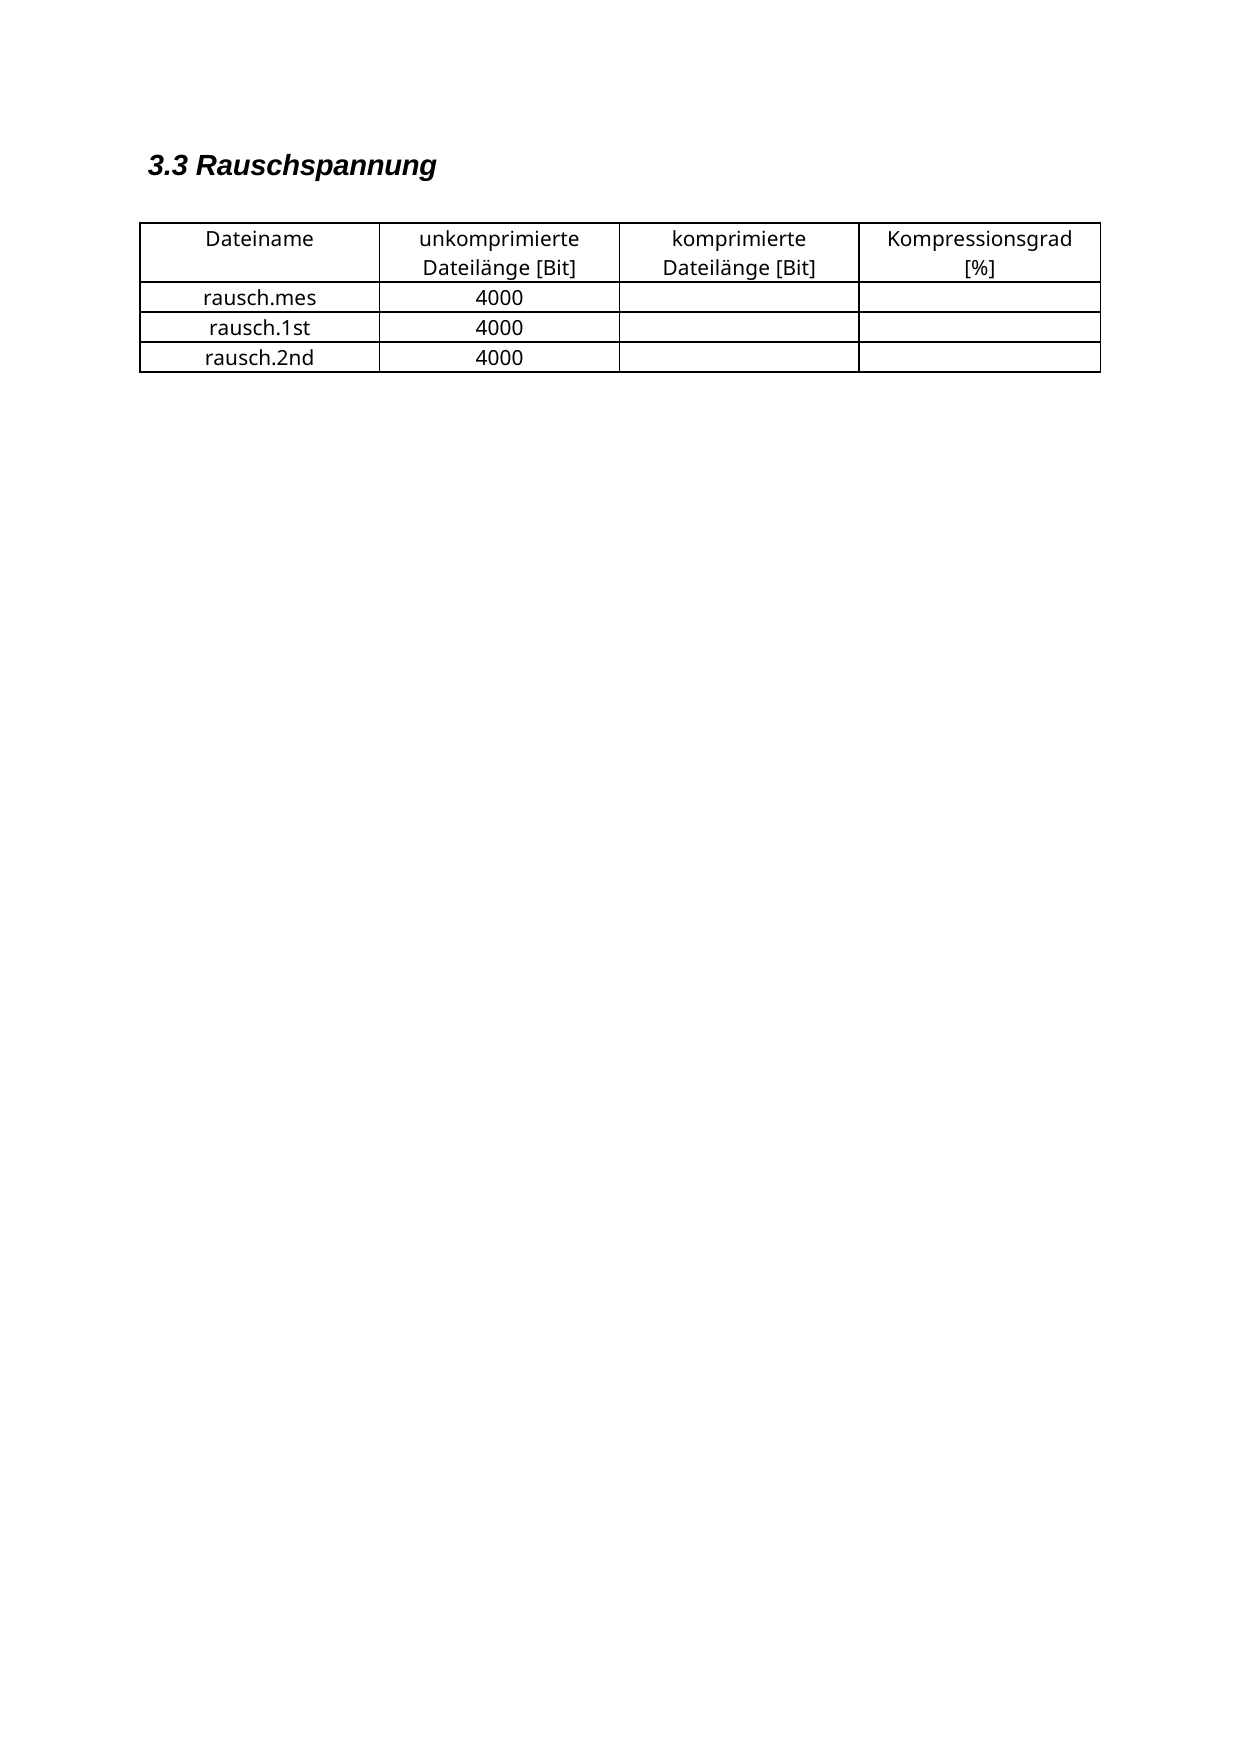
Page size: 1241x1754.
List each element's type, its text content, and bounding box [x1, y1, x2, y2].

table_header komprimierte Dateilänge [Bit] [620, 224, 858, 281]
table_cell [860, 313, 1100, 341]
table_cell rausch.1st [141, 313, 379, 341]
table_cell [620, 283, 858, 311]
table_cell [860, 343, 1100, 371]
table_cell 4000 [380, 313, 619, 341]
table_cell 4000 [380, 283, 619, 311]
table_header Dateiname [141, 224, 379, 281]
table_header unkomprimierte Dateilänge [Bit] [380, 224, 619, 281]
table_cell [620, 343, 858, 371]
table_cell [860, 283, 1100, 311]
subtitle 3.3 Rauschspannung [148, 148, 1092, 181]
table_cell rausch.2nd [141, 343, 379, 371]
table_cell rausch.mes [141, 283, 379, 311]
table_cell [620, 313, 858, 341]
table_cell 4000 [380, 343, 619, 371]
table_header Kompressionsgrad [%] [860, 224, 1100, 281]
